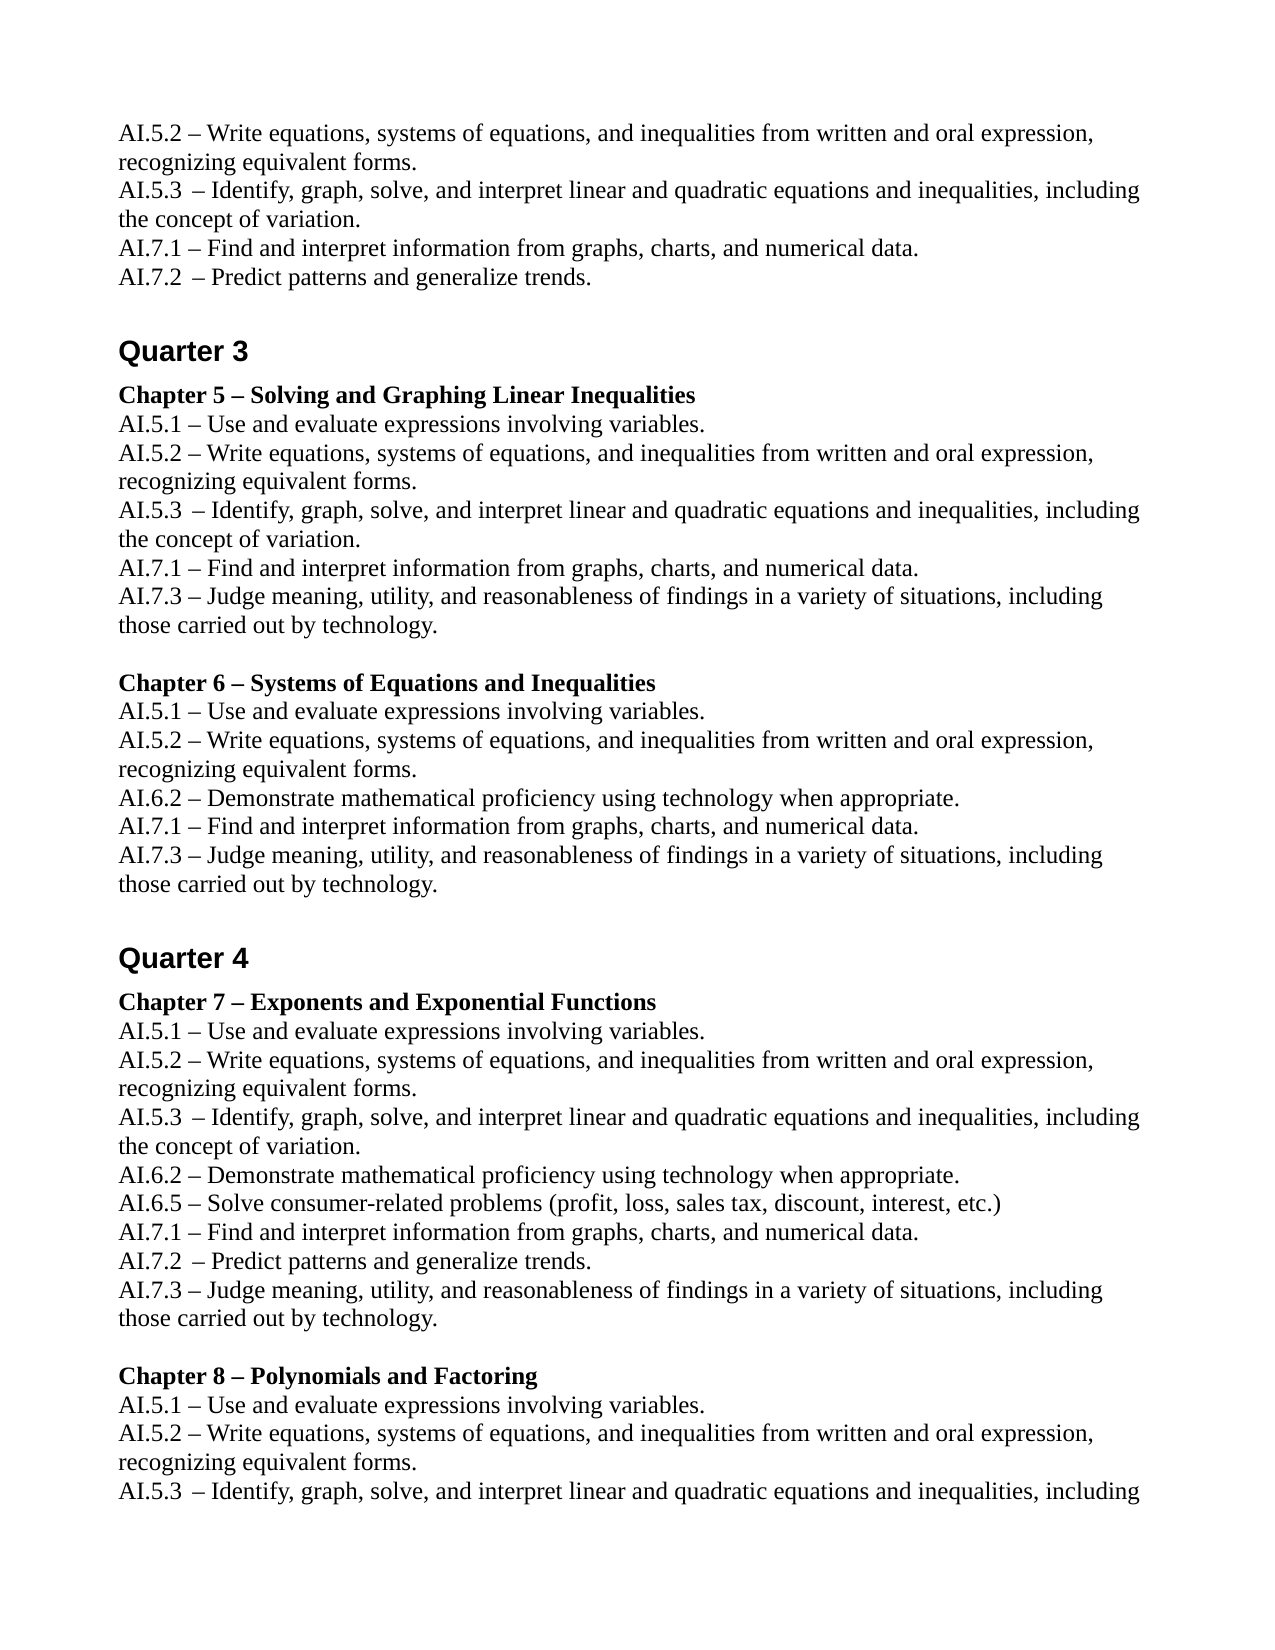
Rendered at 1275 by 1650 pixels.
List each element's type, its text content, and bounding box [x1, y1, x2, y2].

text AI.7.1 – Find and interpret information from graphs, charts, and numerical data. [118, 233, 1157, 262]
text AI.5.2 – Write equations, systems of equations, and inequalities from written and oral expression, recognizing equivalent forms. [118, 725, 1157, 783]
text AI.5.3 – Identify, graph, solve, and interpret linear and quadratic equations and inequalities, including the concept of variation. [118, 176, 1157, 233]
text AI.6.2 – Demonstrate mathematical proficiency using technology when appropriate. [118, 1160, 1157, 1188]
text Chapter 7 – Exponents and Exponential Functions [118, 987, 1157, 1016]
text Chapter 8 – Polynomials and Factoring [118, 1361, 1157, 1390]
text AI.5.1 – Use and evaluate expressions involving variables. [118, 696, 1157, 725]
text AI.5.3 – Identify, graph, solve, and interpret linear and quadratic equations and inequalities, including the concept of variation. [118, 495, 1157, 553]
subtitle Quarter 3 [118, 334, 1157, 368]
text AI.7.2 – Predict patterns and generalize trends. [118, 262, 1157, 291]
text AI.7.1 – Find and interpret information from graphs, charts, and numerical data. [118, 811, 1157, 840]
text AI.7.1 – Find and interpret information from graphs, charts, and numerical data. [118, 1217, 1157, 1246]
text AI.5.1 – Use and evaluate expressions involving variables. [118, 1016, 1157, 1045]
text AI.5.2 – Write equations, systems of equations, and inequalities from written and oral expression, recognizing equivalent forms. [118, 438, 1157, 495]
text AI.5.2 – Write equations, systems of equations, and inequalities from written and oral expression, recognizing equivalent forms. [118, 118, 1157, 176]
text AI.5.3 – Identify, graph, solve, and interpret linear and quadratic equations and inequalities, including [118, 1476, 1157, 1505]
text Chapter 5 – Solving and Graphing Linear Inequalities [118, 380, 1157, 409]
text AI.7.3 – Judge meaning, utility, and reasonableness of findings in a variety of situations, including those carried out by technology. [118, 581, 1157, 639]
text AI.7.3 – Judge meaning, utility, and reasonableness of findings in a variety of situations, including those carried out by technology. [118, 840, 1157, 898]
text AI.5.2 – Write equations, systems of equations, and inequalities from written and oral expression, recognizing equivalent forms. [118, 1045, 1157, 1102]
text AI.5.1 – Use and evaluate expressions involving variables. [118, 1390, 1157, 1418]
subtitle Quarter 4 [118, 941, 1157, 975]
text AI.5.1 – Use and evaluate expressions involving variables. [118, 409, 1157, 438]
text Chapter 6 – Systems of Equations and Inequalities [118, 668, 1157, 696]
text AI.7.3 – Judge meaning, utility, and reasonableness of findings in a variety of situations, including those carried out by technology. [118, 1275, 1157, 1332]
text AI.7.2 – Predict patterns and generalize trends. [118, 1246, 1157, 1275]
text AI.6.2 – Demonstrate mathematical proficiency using technology when appropriate. [118, 783, 1157, 811]
text AI.7.1 – Find and interpret information from graphs, charts, and numerical data. [118, 553, 1157, 581]
text AI.5.2 – Write equations, systems of equations, and inequalities from written and oral expression, recognizing equivalent forms. [118, 1418, 1157, 1476]
text AI.5.3 – Identify, graph, solve, and interpret linear and quadratic equations and inequalities, including the concept of variation. [118, 1102, 1157, 1160]
text AI.6.5 – Solve consumer-related problems (profit, loss, sales tax, discount, interest, etc.) [118, 1188, 1157, 1217]
